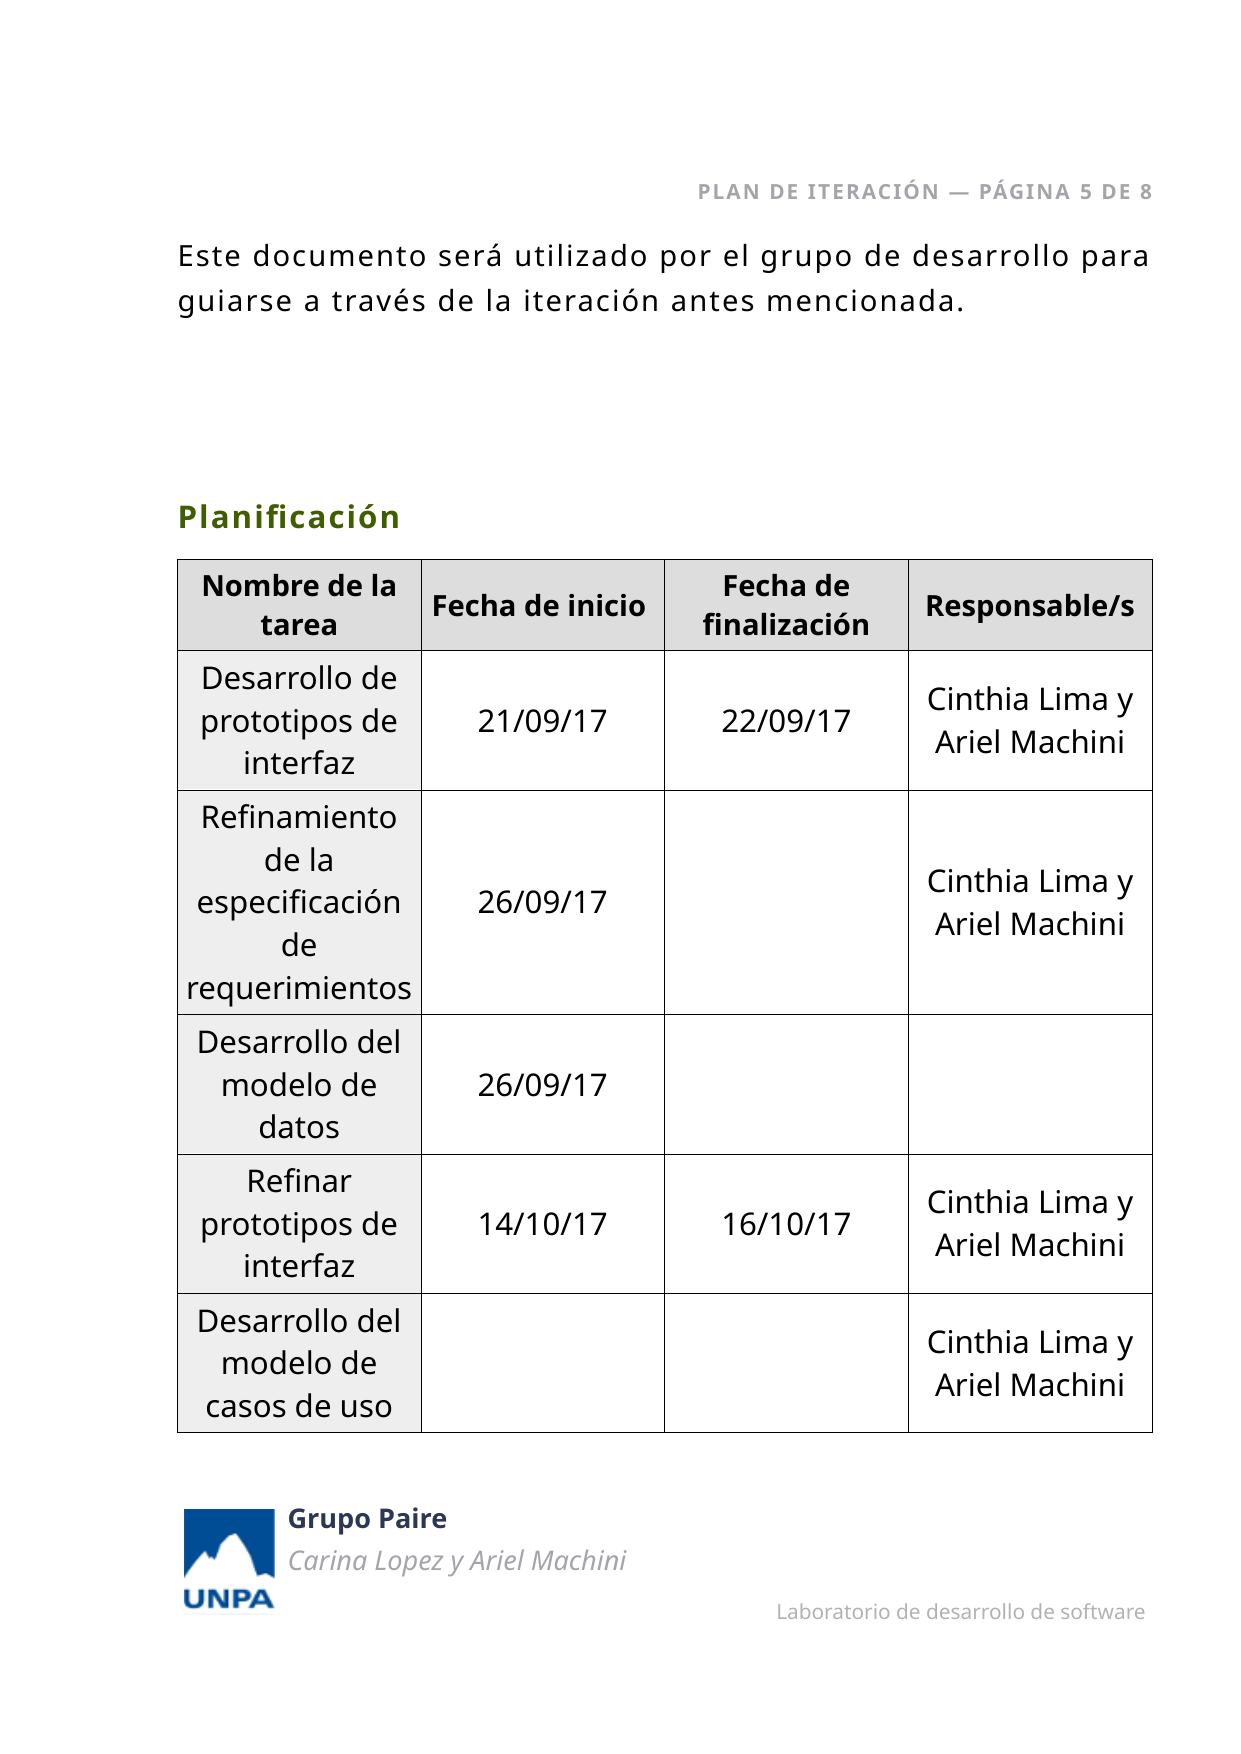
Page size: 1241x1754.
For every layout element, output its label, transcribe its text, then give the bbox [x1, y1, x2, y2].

table_cell [422, 1294, 664, 1432]
table_cell [909, 1015, 1152, 1153]
picture [184, 1509, 275, 1615]
table_cell [665, 1294, 908, 1432]
table_header Responsable/s [909, 560, 1152, 650]
table_cell 16/10/17 [665, 1155, 908, 1293]
table_cell 21/09/17 [422, 651, 664, 789]
table_cell Desarrollo del modelo de datos [178, 1015, 421, 1153]
table_header Fecha de finalización [665, 560, 908, 650]
table_cell 14/10/17 [422, 1155, 664, 1293]
table_cell [665, 791, 908, 1014]
table_cell Cinthia Lima y Ariel Machini [909, 651, 1152, 789]
table_cell Cinthia Lima y Ariel Machini [909, 1294, 1152, 1432]
table_cell Desarrollo de prototipos de interfaz [178, 651, 421, 789]
table_cell Refinar prototipos de interfaz [178, 1155, 421, 1293]
table_cell Cinthia Lima y Ariel Machini [909, 1155, 1152, 1293]
table_cell Cinthia Lima y Ariel Machini [909, 791, 1152, 1014]
table_cell 26/09/17 [422, 791, 664, 1014]
table_cell Desarrollo del modelo de casos de uso [178, 1294, 421, 1432]
table_header Fecha de inicio [422, 560, 664, 650]
table_header Nombre de la tarea [178, 560, 421, 650]
table_cell [665, 1015, 908, 1153]
table_cell 26/09/17 [422, 1015, 664, 1153]
text Este documento será utilizado por el grupo de desarrollo para guiarse a través de la iteración antes mencionada. [177, 235, 1152, 320]
text Planificación [177, 495, 1152, 538]
table_cell 22/09/17 [665, 651, 908, 789]
table_cell Refinamiento de la especificación de requerimientos [178, 791, 421, 1014]
